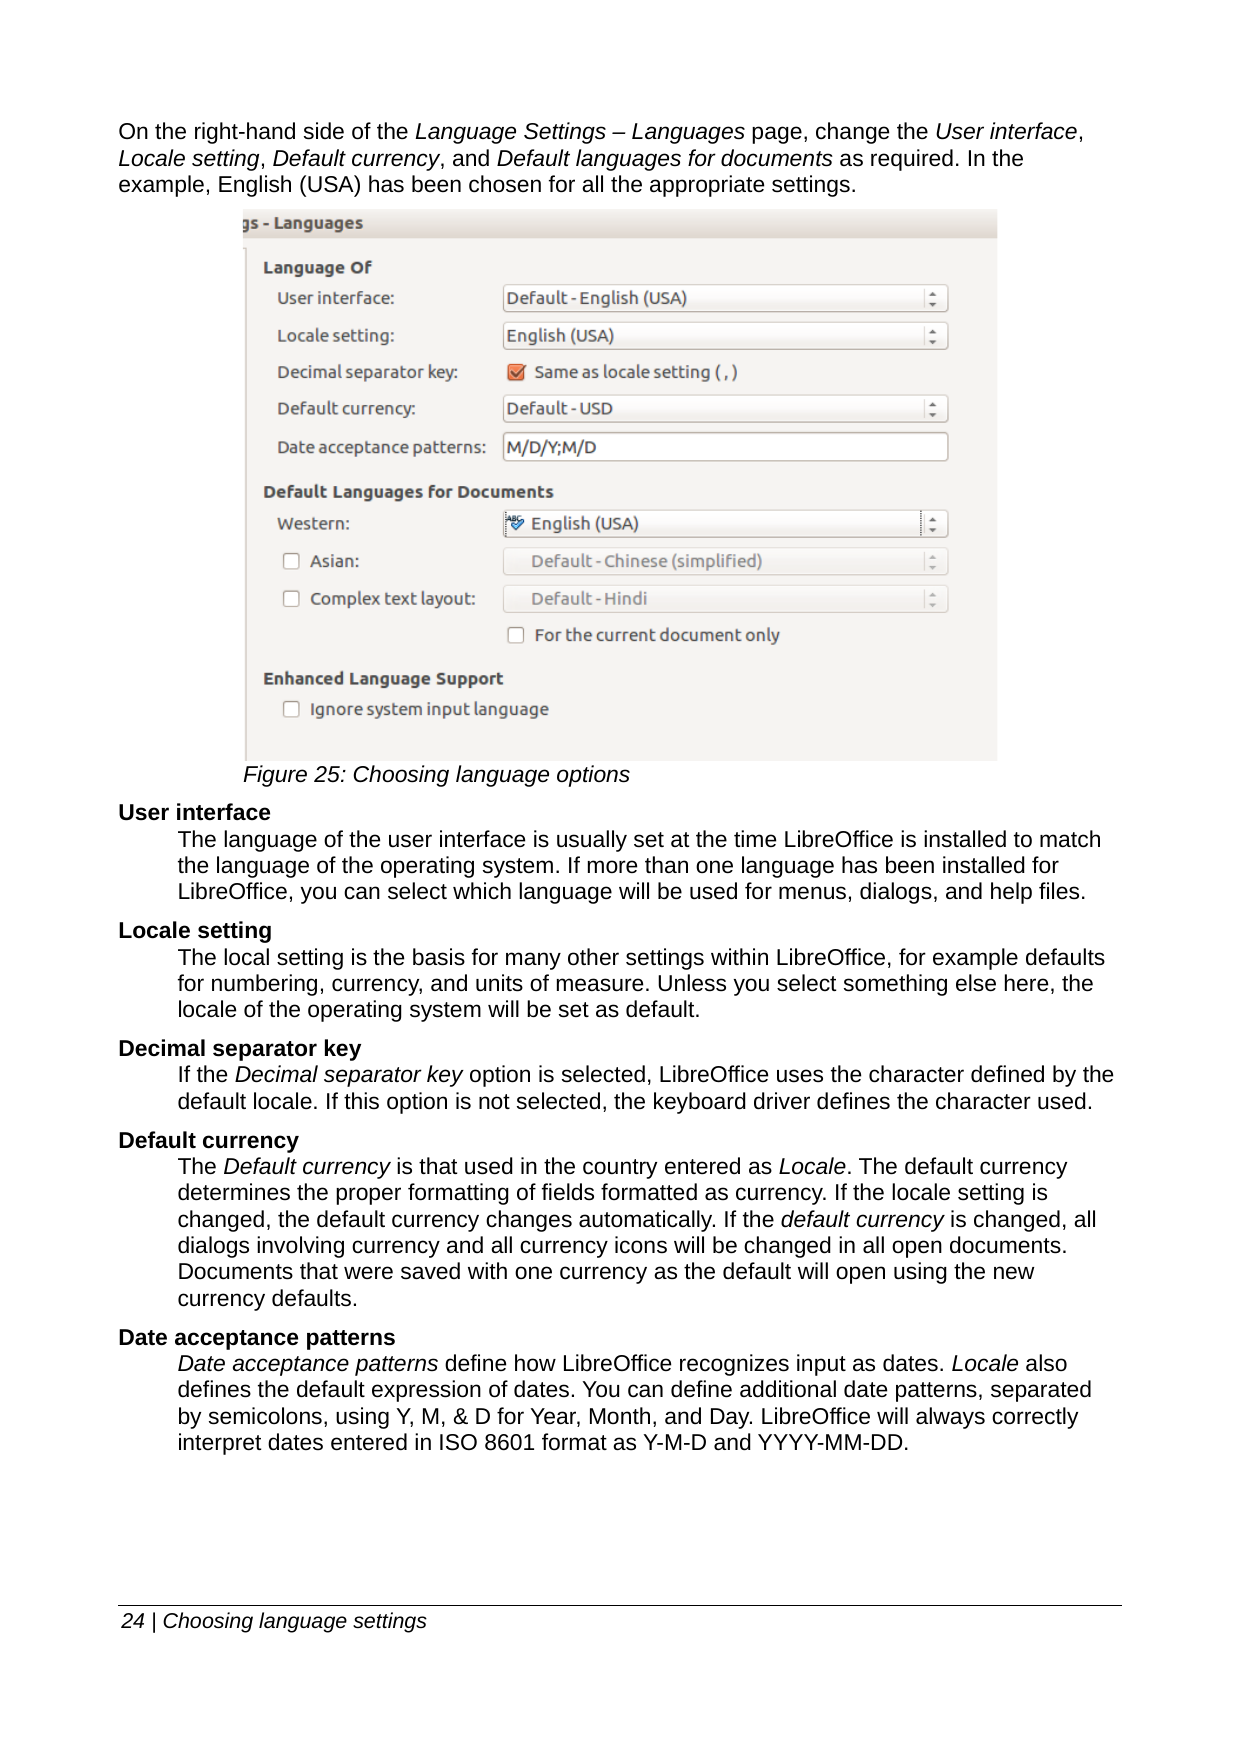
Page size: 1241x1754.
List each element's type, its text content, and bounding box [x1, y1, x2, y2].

text If the Decimal separator key option is selected, LibreOffice uses the character defined by the default locale. If this option is not selected, the keyboard driver defines the character used. [177, 1061, 1122, 1114]
text On the right-hand side of the Language Settings – Languages page, change the User interface, Locale setting, Default currency, and Default languages for documents as required. In the example, English (USA) has been chosen for all the appropriate settings. [118, 118, 1122, 197]
text Default currency [118, 1127, 1122, 1153]
text Decimal separator key [118, 1035, 1122, 1061]
text Date acceptance patterns [118, 1323, 1122, 1350]
text User interface [118, 799, 1122, 826]
text Locale setting [118, 917, 1122, 943]
text Figure 25: Choosing language options [243, 761, 997, 787]
text The local setting is the basis for many other settings within LibreOffice, for example defaults for numbering, currency, and units of measure. Unless you select something else here, the locale of the operating system will be set as default. [177, 943, 1122, 1022]
text The Default currency is that used in the country entered as Locale. The default currency determines the proper formatting of fields formatted as currency. If the locale setting is changed, the default currency changes automatically. If the default currency is changed, all dialogs involving currency and all currency icons will be changed in all open documents. Documents that were saved with one currency as the default will open using the new currency defaults. [177, 1153, 1122, 1311]
text The language of the user interface is usually set at the time LibreOffice is installed to match the language of the operating system. If more than one language has been installed for LibreOffice, you can select which language will be used for menus, dialogs, and help files. [177, 826, 1122, 904]
text Date acceptance patterns define how LibreOffice recognizes input as dates. Locale also defines the default expression of dates. You can define additional date patterns, separated by semicolons, using Y, M, & D for Year, Month, and Day. LibreOffice will always correctly interpret dates entered in ISO 8601 format as Y-M-D and YYYY-MM-DD. [177, 1350, 1122, 1455]
picture [242, 209, 998, 761]
